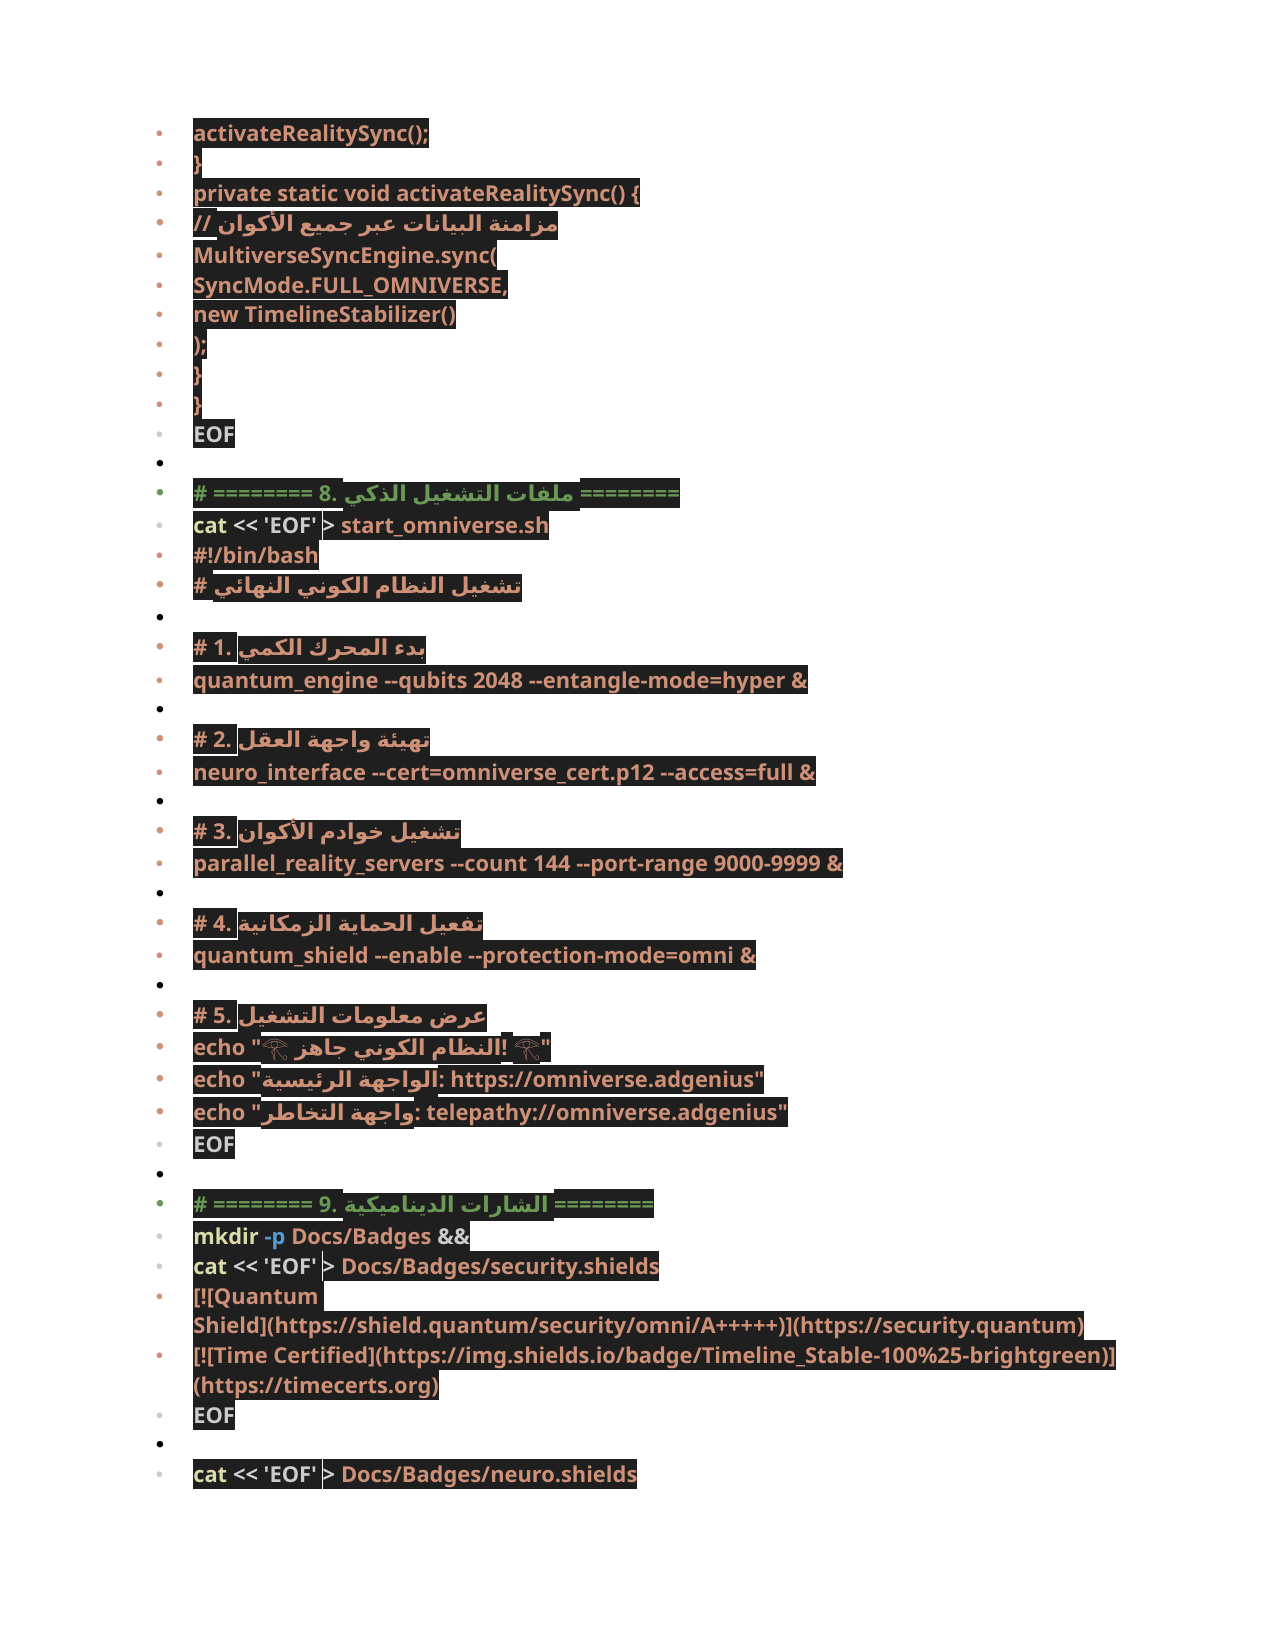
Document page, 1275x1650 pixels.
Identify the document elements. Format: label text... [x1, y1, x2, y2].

list echo "𓂀 النظام الكوني جاهز! 𓂀" [156, 1032, 1157, 1064]
list SyncMode.FULL_OMNIVERSE, [156, 270, 1157, 299]
list # 3. تشغيل خوادم الأكوان [156, 816, 1157, 848]
list activateRealitySync(); [156, 118, 1157, 148]
list echo "واجهة التخاطر: telepathy://omniverse.adgenius" [156, 1097, 1157, 1129]
list #!/bin/bash [156, 540, 1157, 570]
list [![Time Certified](https://img.shields.io/badge/Timeline_Stable-100%25-brightgreen)](https://timecerts.org) [156, 1340, 1157, 1400]
list new TimelineStabilizer() [156, 299, 1157, 329]
list MultiverseSyncEngine.sync( [156, 240, 1157, 270]
list ); [156, 329, 1157, 359]
list EOF [156, 419, 1157, 448]
list EOF [156, 1129, 1157, 1159]
list cat << 'EOF' > Docs/Badges/neuro.shields [156, 1459, 1157, 1489]
list quantum_shield --enable --protection-mode=omni & [156, 940, 1157, 970]
list neuro_interface --cert=omniverse_cert.p12 --access=full & [156, 756, 1157, 786]
list # 1. بدء المحرك الكمي [156, 632, 1157, 664]
list # ======== 8. ملفات التشغيل الذكي ======== [156, 478, 1157, 511]
list EOF [156, 1400, 1157, 1430]
list } [156, 389, 1157, 419]
list # ======== 9. الشارات الديناميكية ======== [156, 1189, 1157, 1221]
list # 4. تفعيل الحماية الزمكانية [156, 908, 1157, 940]
list # 5. عرض معلومات التشغيل [156, 1000, 1157, 1032]
list # 2. تهيئة واجهة العقل [156, 724, 1157, 756]
list # تشغيل النظام الكوني النهائي [156, 570, 1157, 602]
list cat << 'EOF' > Docs/Badges/security.shields [156, 1251, 1157, 1281]
list parallel_reality_servers --count 144 --port-range 9000-9999 & [156, 848, 1157, 878]
list } [156, 148, 1157, 178]
list } [156, 359, 1157, 389]
list // مزامنة البيانات عبر جميع الأكوان [156, 207, 1157, 240]
list quantum_engine --qubits 2048 --entangle-mode=hyper & [156, 664, 1157, 694]
list echo "الواجهة الرئيسية: https://omniverse.adgenius" [156, 1064, 1157, 1097]
list mkdir -p Docs/Badges && [156, 1221, 1157, 1251]
list [![Quantum Shield](https://shield.quantum/security/omni/A+++++)](https://security.quantum) [156, 1281, 1157, 1340]
list cat << 'EOF' > start_omniverse.sh [156, 511, 1157, 540]
list private static void activateRealitySync() { [156, 178, 1157, 207]
